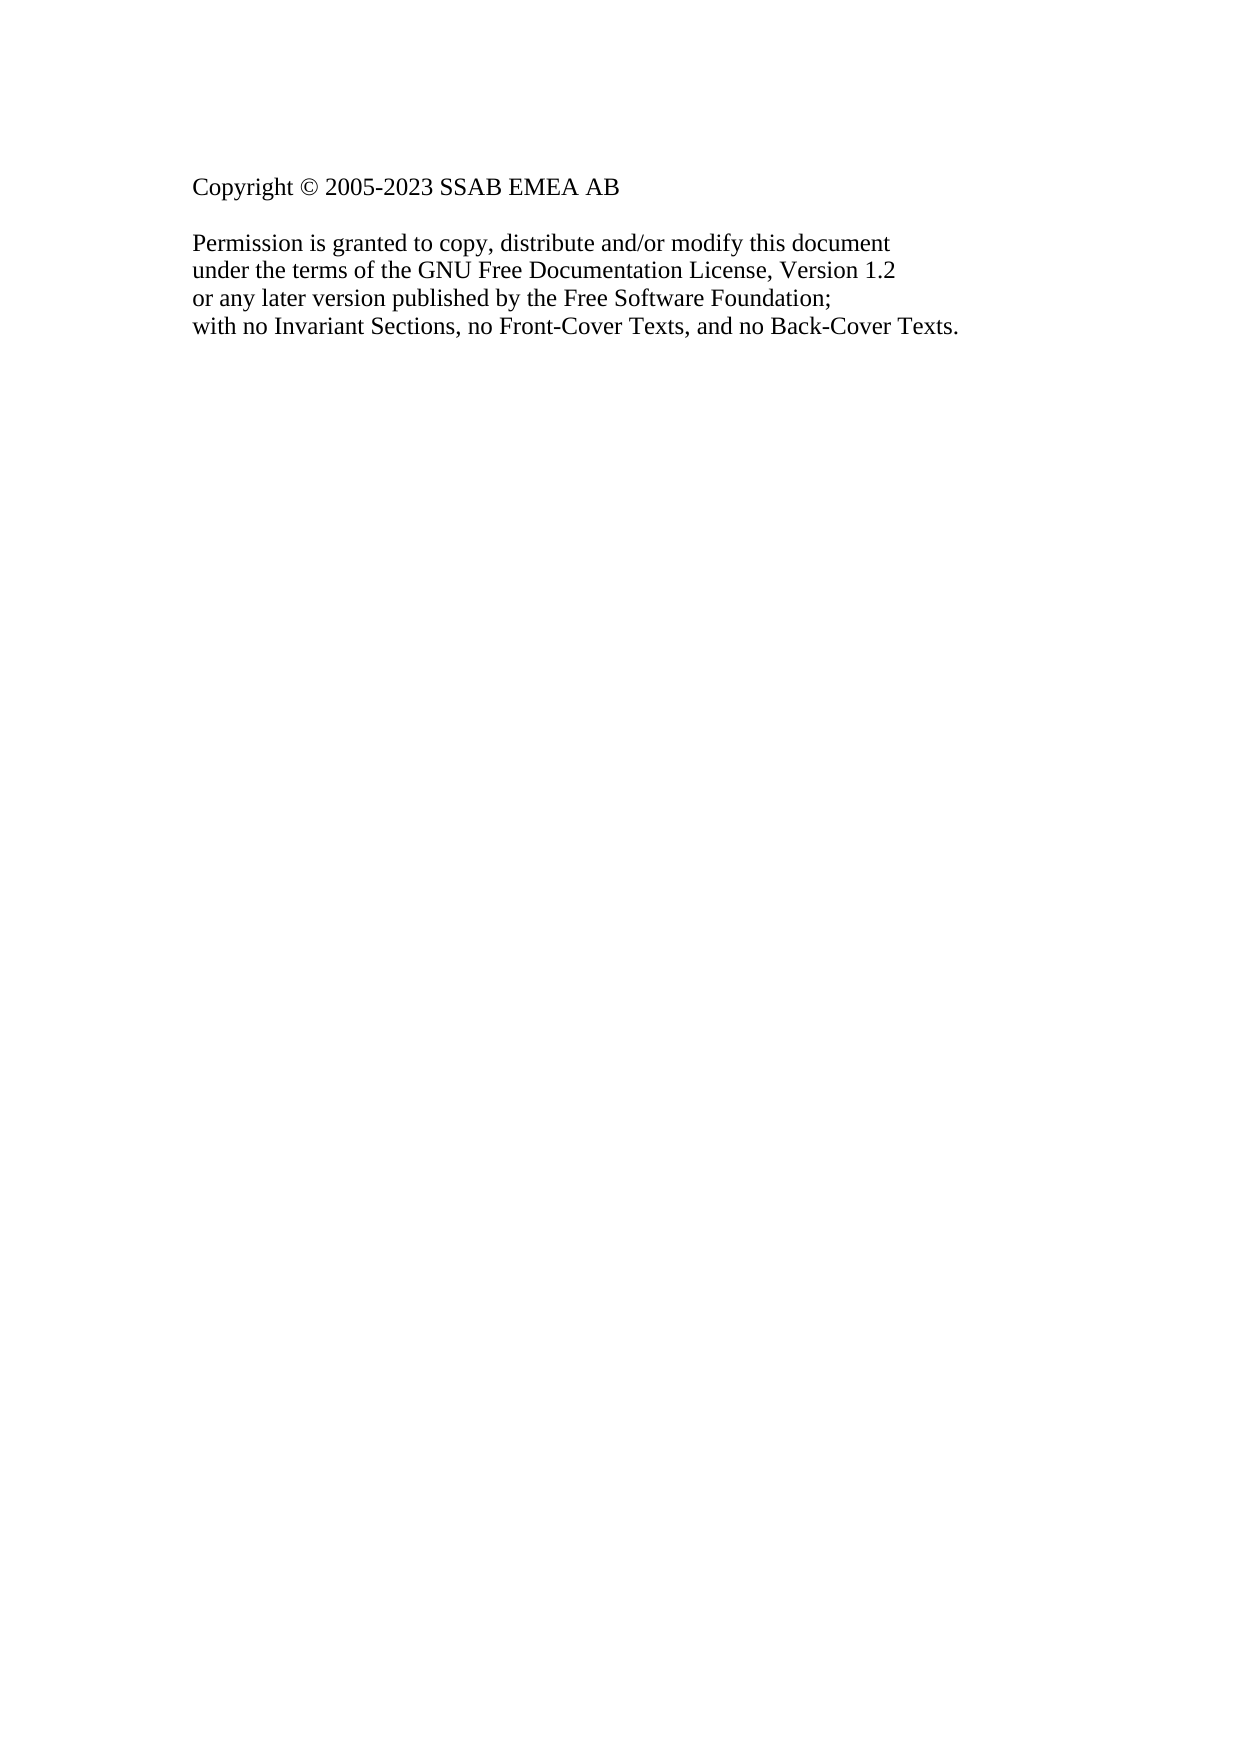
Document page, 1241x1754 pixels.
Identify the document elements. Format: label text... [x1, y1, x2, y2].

text with no Invariant Sections, no Front-Cover Texts, and no Back-Cover Texts. [118, 312, 1122, 340]
text or any later version published by the Free Software Foundation; [118, 284, 1122, 312]
text Permission is granted to copy, distribute and/or modify this document [118, 229, 1122, 257]
text under the terms of the GNU Free Documentation License, Version 1.2 [118, 257, 1122, 284]
text Copyright © 2005-2023 SSAB EMEA AB [118, 173, 1122, 201]
